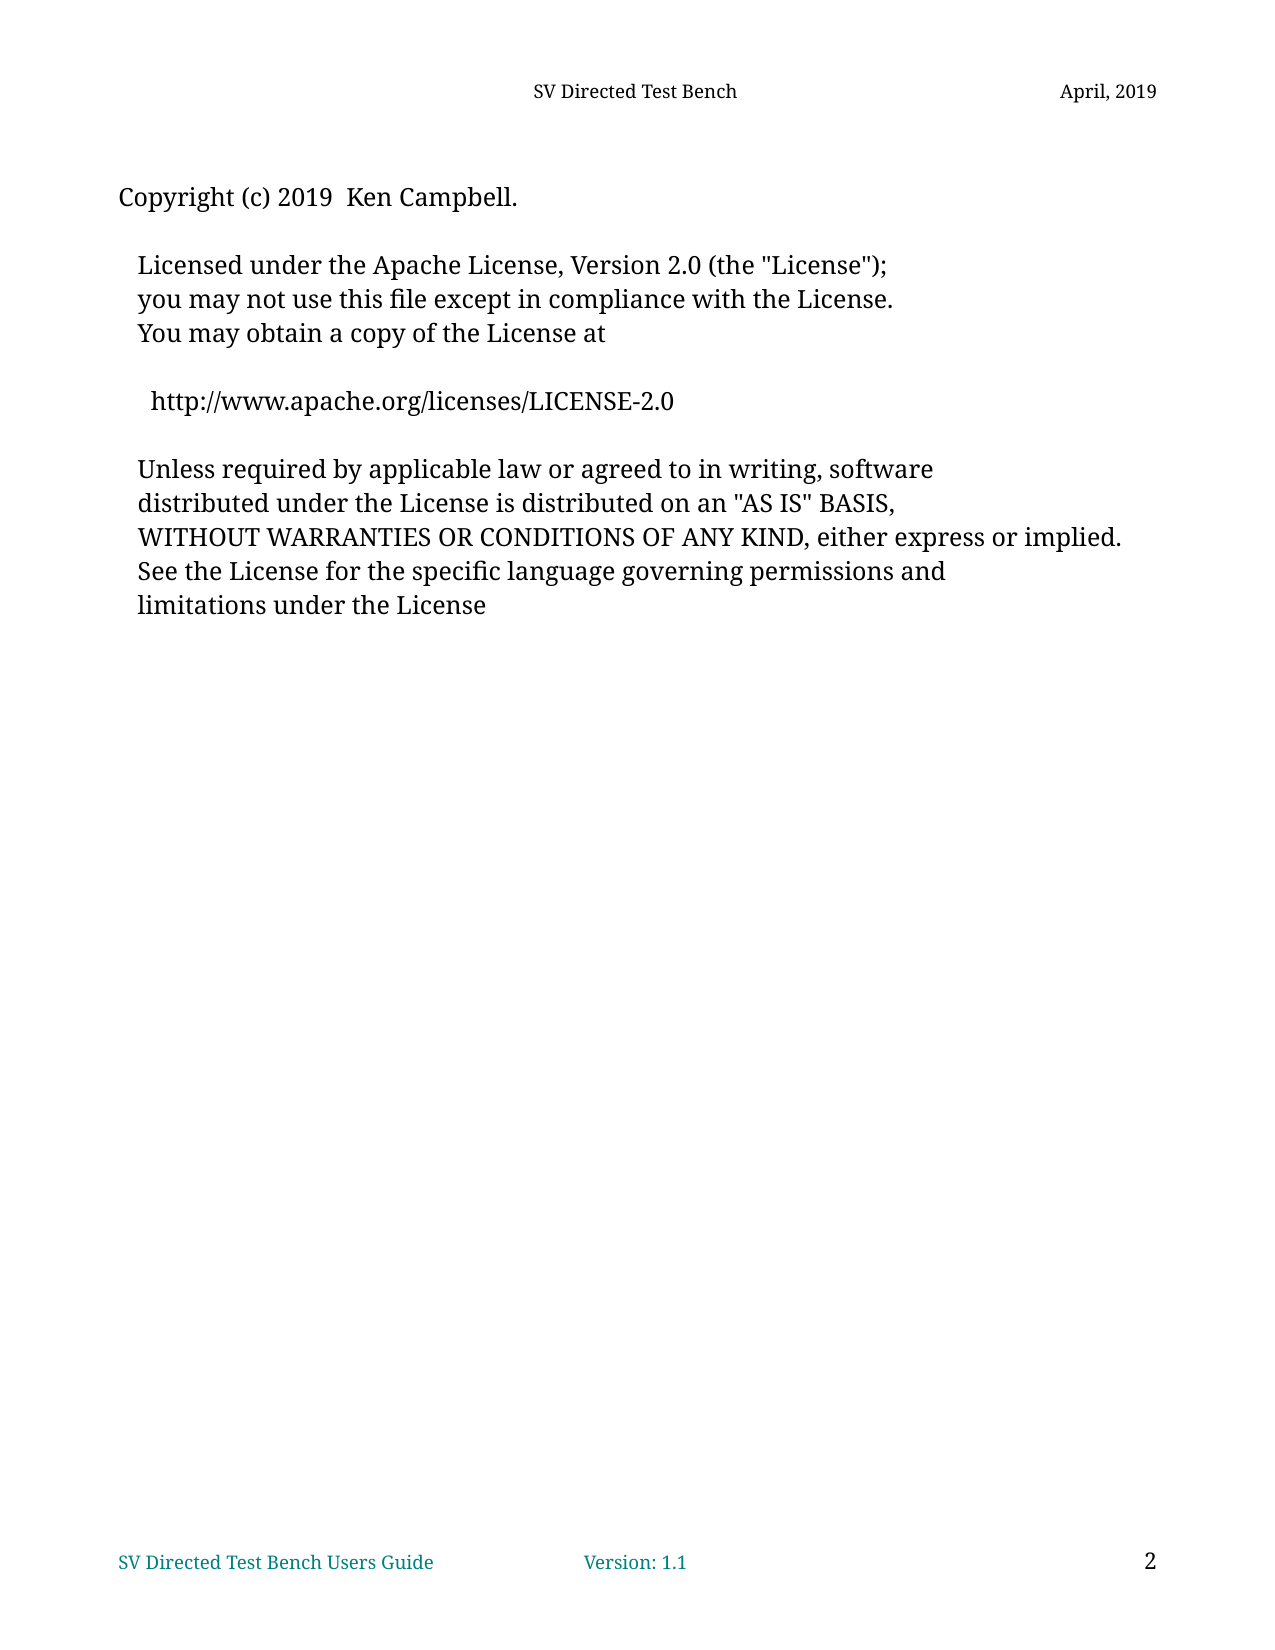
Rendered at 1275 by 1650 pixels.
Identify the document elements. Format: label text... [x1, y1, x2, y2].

text limitations under the License [118, 588, 1157, 622]
text distributed under the License is distributed on an "AS IS" BASIS, [118, 486, 1157, 520]
text Unless required by applicable law or agreed to in writing, software [118, 452, 1157, 486]
text You may obtain a copy of the License at [118, 316, 1157, 349]
text Licensed under the Apache License, Version 2.0 (the "License"); [118, 247, 1157, 281]
text you may not use this file except in compliance with the License. [118, 281, 1157, 316]
text See the License for the specific language governing permissions and [118, 554, 1157, 588]
text http://www.apache.org/licenses/LICENSE-2.0 [118, 384, 1157, 418]
text WITHOUT WARRANTIES OR CONDITIONS OF ANY KIND, either express or implied. [118, 520, 1157, 554]
text Copyright (c) 2019 Ken Campbell. [118, 179, 1157, 213]
